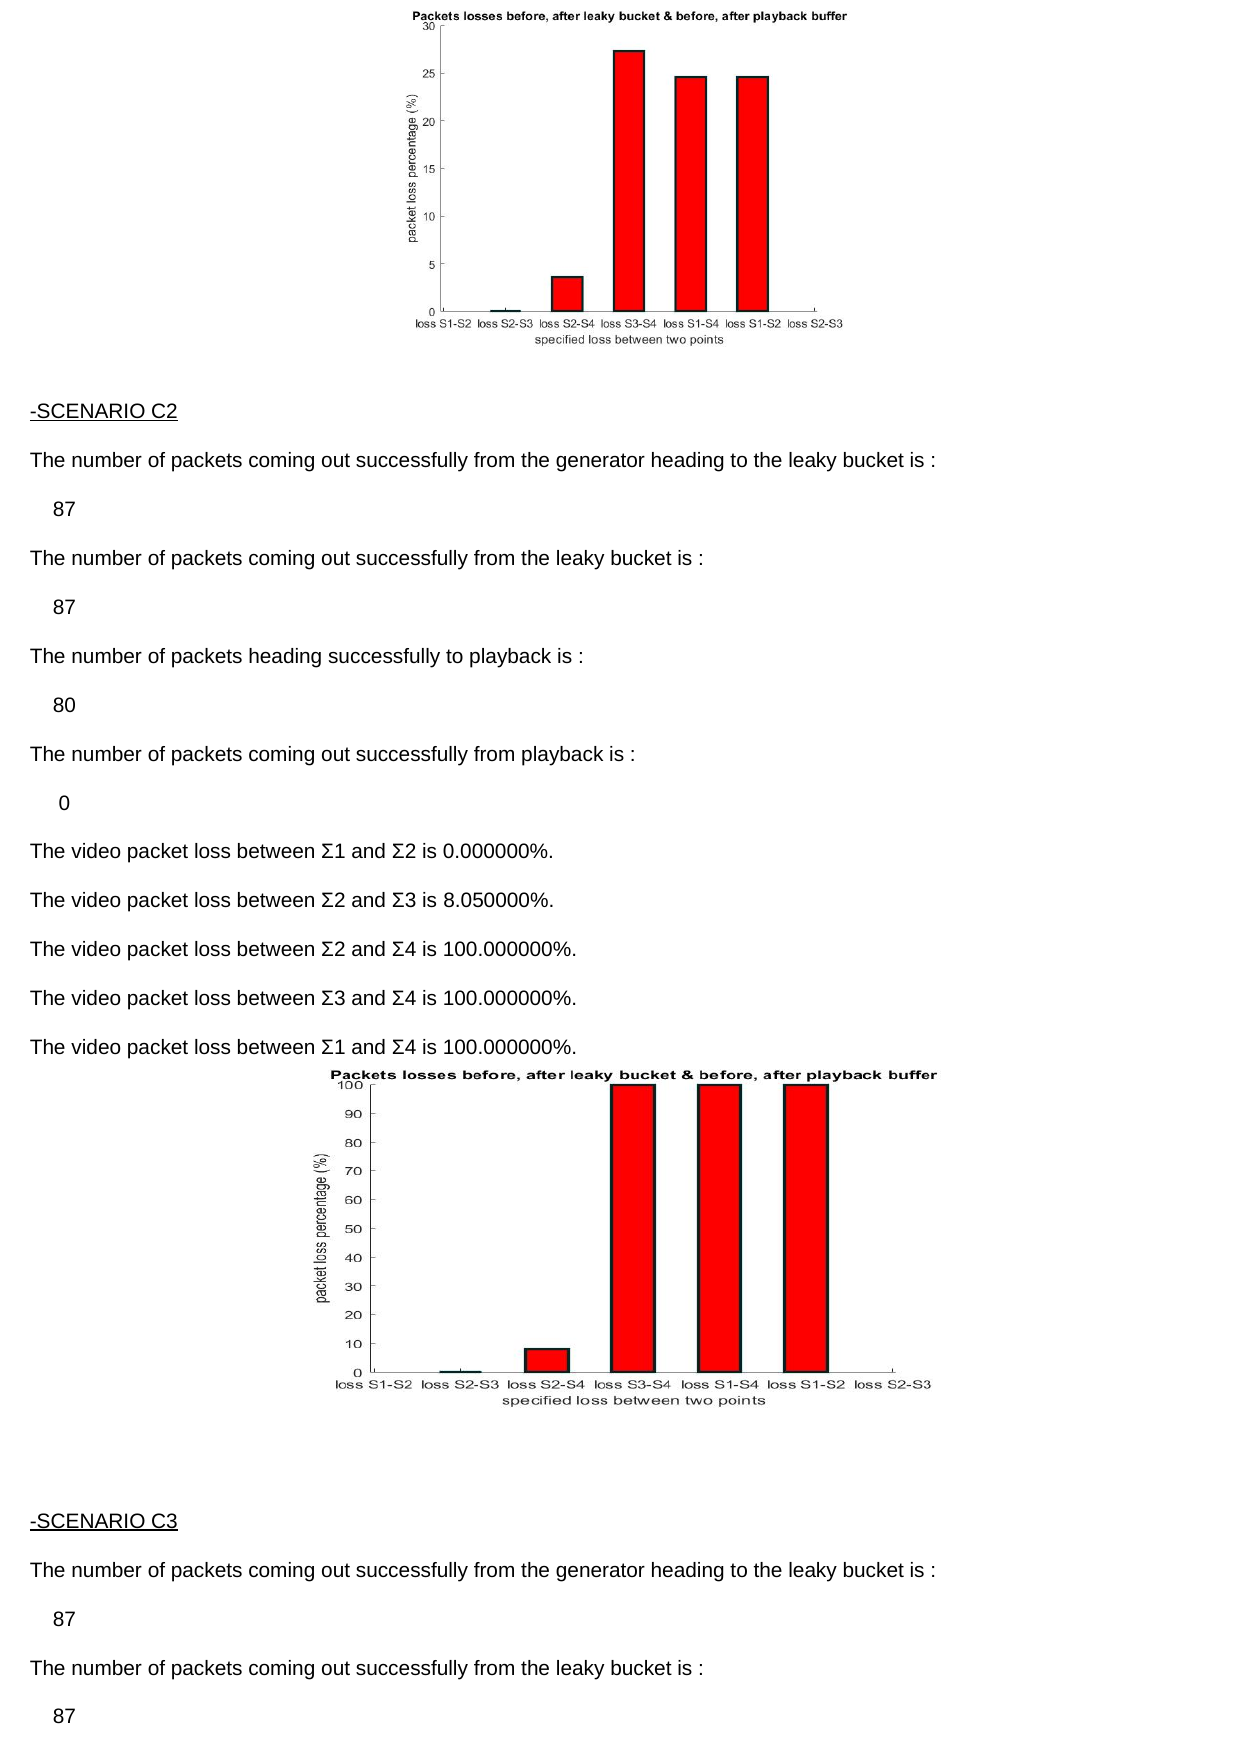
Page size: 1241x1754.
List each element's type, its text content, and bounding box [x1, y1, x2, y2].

picture [377, 0, 863, 350]
text The number of packets coming out successfully from the leaky bucket is : [29, 1655, 1211, 1679]
text The video packet loss between Σ2 and Σ3 is 8.050000%. [29, 888, 1211, 912]
text The number of packets coming out successfully from the leaky bucket is : [29, 546, 1211, 569]
text The video packet loss between Σ3 and Σ4 is 100.000000%. [29, 986, 1211, 1010]
text The number of packets coming out successfully from playback is : [29, 741, 1211, 765]
text 87 [29, 497, 1211, 521]
text 80 [29, 692, 1211, 716]
picture [281, 1059, 960, 1411]
text 87 [29, 594, 1211, 618]
text 0 [29, 790, 1211, 814]
text The number of packets coming out successfully from the generator heading to the leaky bucket is : [29, 448, 1211, 472]
text 87 [29, 1606, 1211, 1630]
text The video packet loss between Σ1 and Σ2 is 0.000000%. [29, 839, 1211, 863]
text -SCENARIO C3 [29, 1508, 1211, 1532]
text The video packet loss between Σ1 and Σ4 is 100.000000%. [29, 1035, 1211, 1059]
text 87 [29, 1704, 1211, 1728]
text The number of packets coming out successfully from the generator heading to the leaky bucket is : [29, 1557, 1211, 1581]
text -SCENARIO C2 [29, 399, 1211, 423]
text The number of packets heading successfully to playback is : [29, 643, 1211, 667]
text The video packet loss between Σ2 and Σ4 is 100.000000%. [29, 937, 1211, 961]
